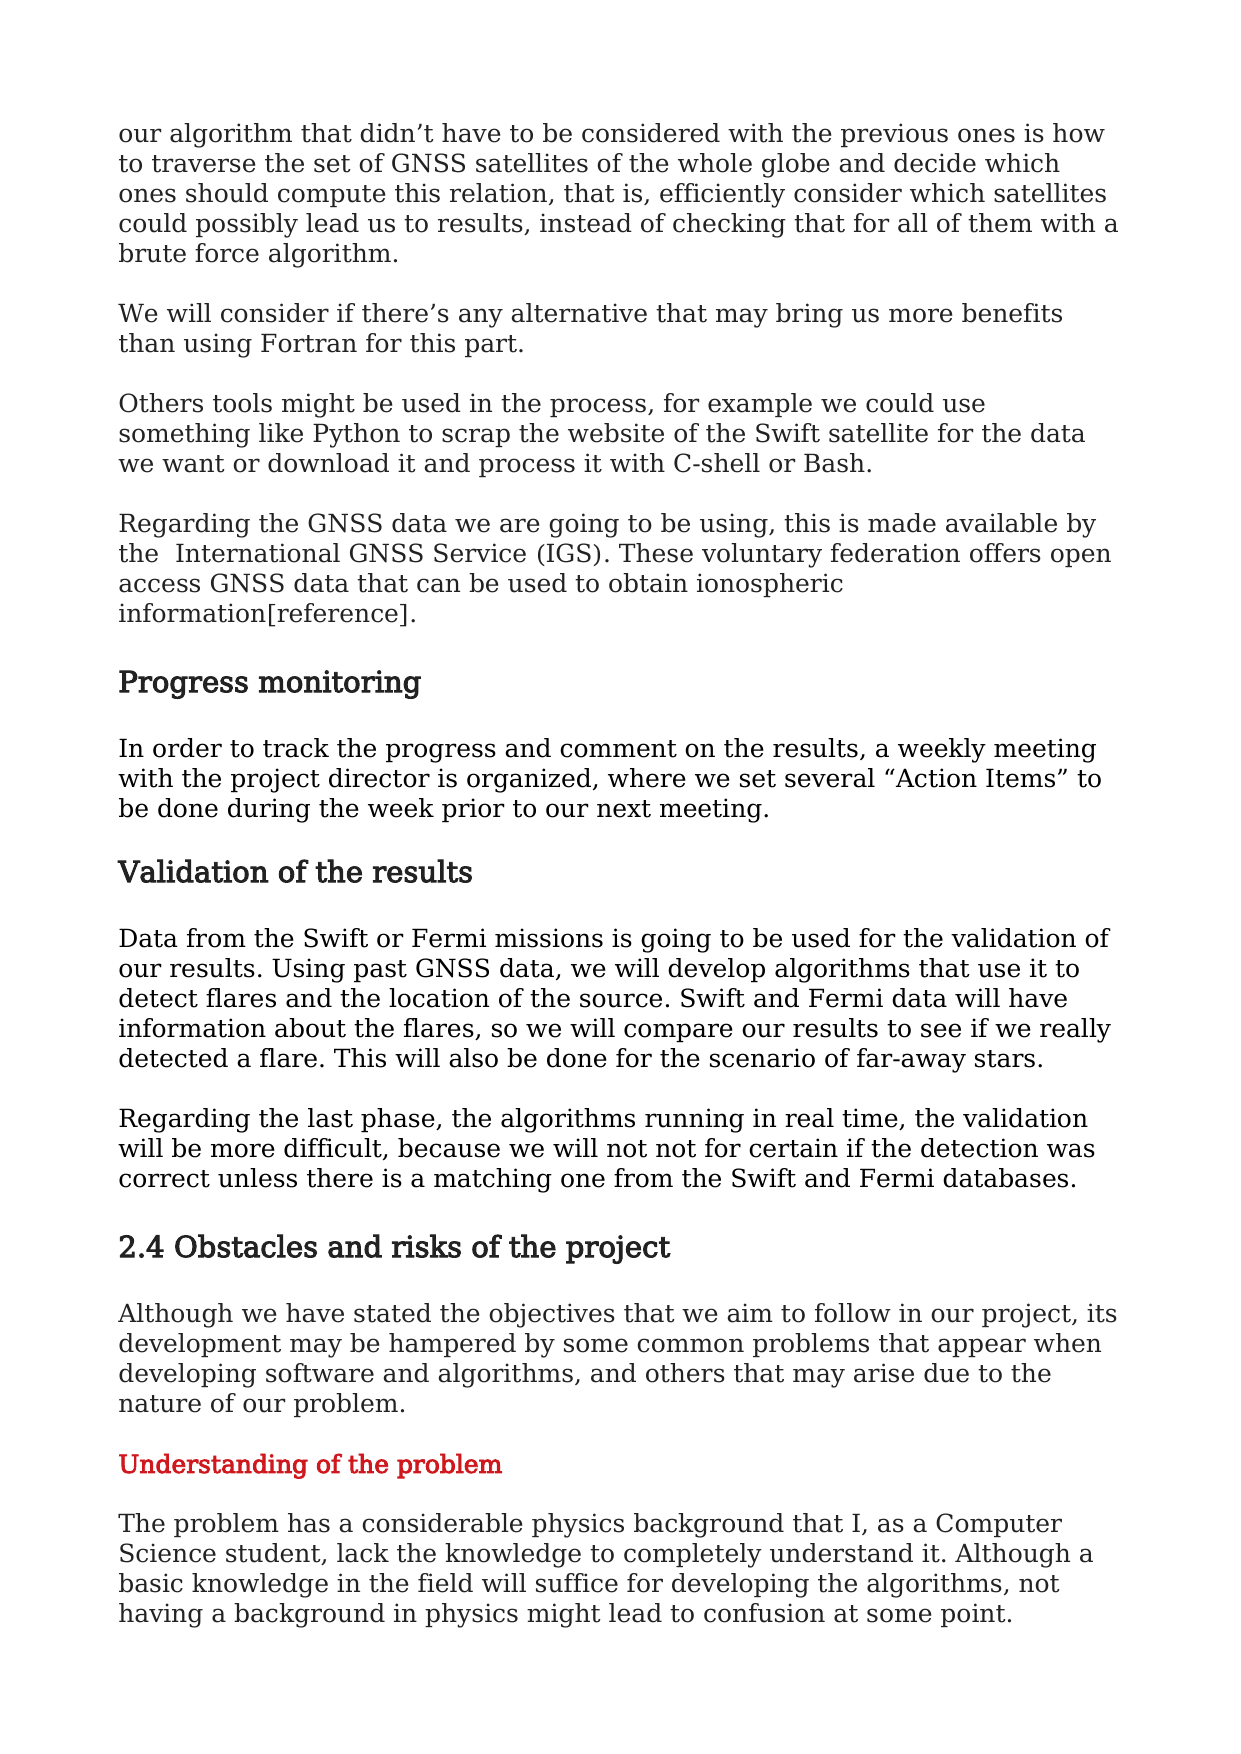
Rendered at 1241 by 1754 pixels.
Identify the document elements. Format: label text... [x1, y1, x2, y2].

text Regarding the last phase, the algorithms running in real time, the validation will be more difficult, because we will not not for certain if the detection was correct unless there is a matching one from the Swift and Fermi databases. [118, 1103, 1122, 1193]
text The problem has a considerable physics background that I, as a Computer Science student, lack the knowledge to completely understand it. Although a basic knowledge in the field will suffice for developing the algorithms, not having a background in physics might lead to confusion at some point. [118, 1508, 1122, 1628]
text We will consider if there’s any alternative that may bring us more benefits than using Fortran for this part. [118, 298, 1122, 358]
text Although we have stated the objectives that we aim to follow in our project, its development may be hampered by some common problems that appear when developing software and algorithms, and others that may arise due to the nature of our problem. [118, 1298, 1122, 1418]
text our algorithm that didn’t have to be considered with the previous ones is how to traverse the set of GNSS satellites of the whole globe and decide which ones should compute this relation, that is, efficiently consider which satellites could possibly lead us to results, instead of checking that for all of them with a brute force algorithm. [118, 118, 1122, 268]
text Data from the Swift or Fermi missions is going to be used for the validation of our results. Using past GNSS data, we will develop algorithms that use it to detect flares and the location of the source. Swift and Fermi data will have information about the flares, so we will compare our results to see if we really detected a flare. This will also be done for the scenario of far-away stars. [118, 923, 1122, 1073]
text Progress monitoring [118, 663, 1122, 698]
text Others tools might be used in the process, for example we could use something like Python to scrap the website of the Swift satellite for the data we want or download it and process it with C-shell or Bash. [118, 388, 1122, 478]
text 2.4 Obstacles and risks of the project [118, 1228, 1122, 1263]
text Validation of the results [118, 853, 1122, 888]
text In order to track the progress and comment on the results, a weekly meeting with the project director is organized, where we set several “Action Items” to be done during the week prior to our next meeting. [118, 733, 1122, 823]
text Regarding the GNSS data we are going to be using, this is made available by the International GNSS Service (IGS). These voluntary federation offers open access GNSS data that can be used to obtain ionospheric information[reference]. [118, 508, 1122, 628]
text Understanding of the problem [118, 1448, 1122, 1478]
